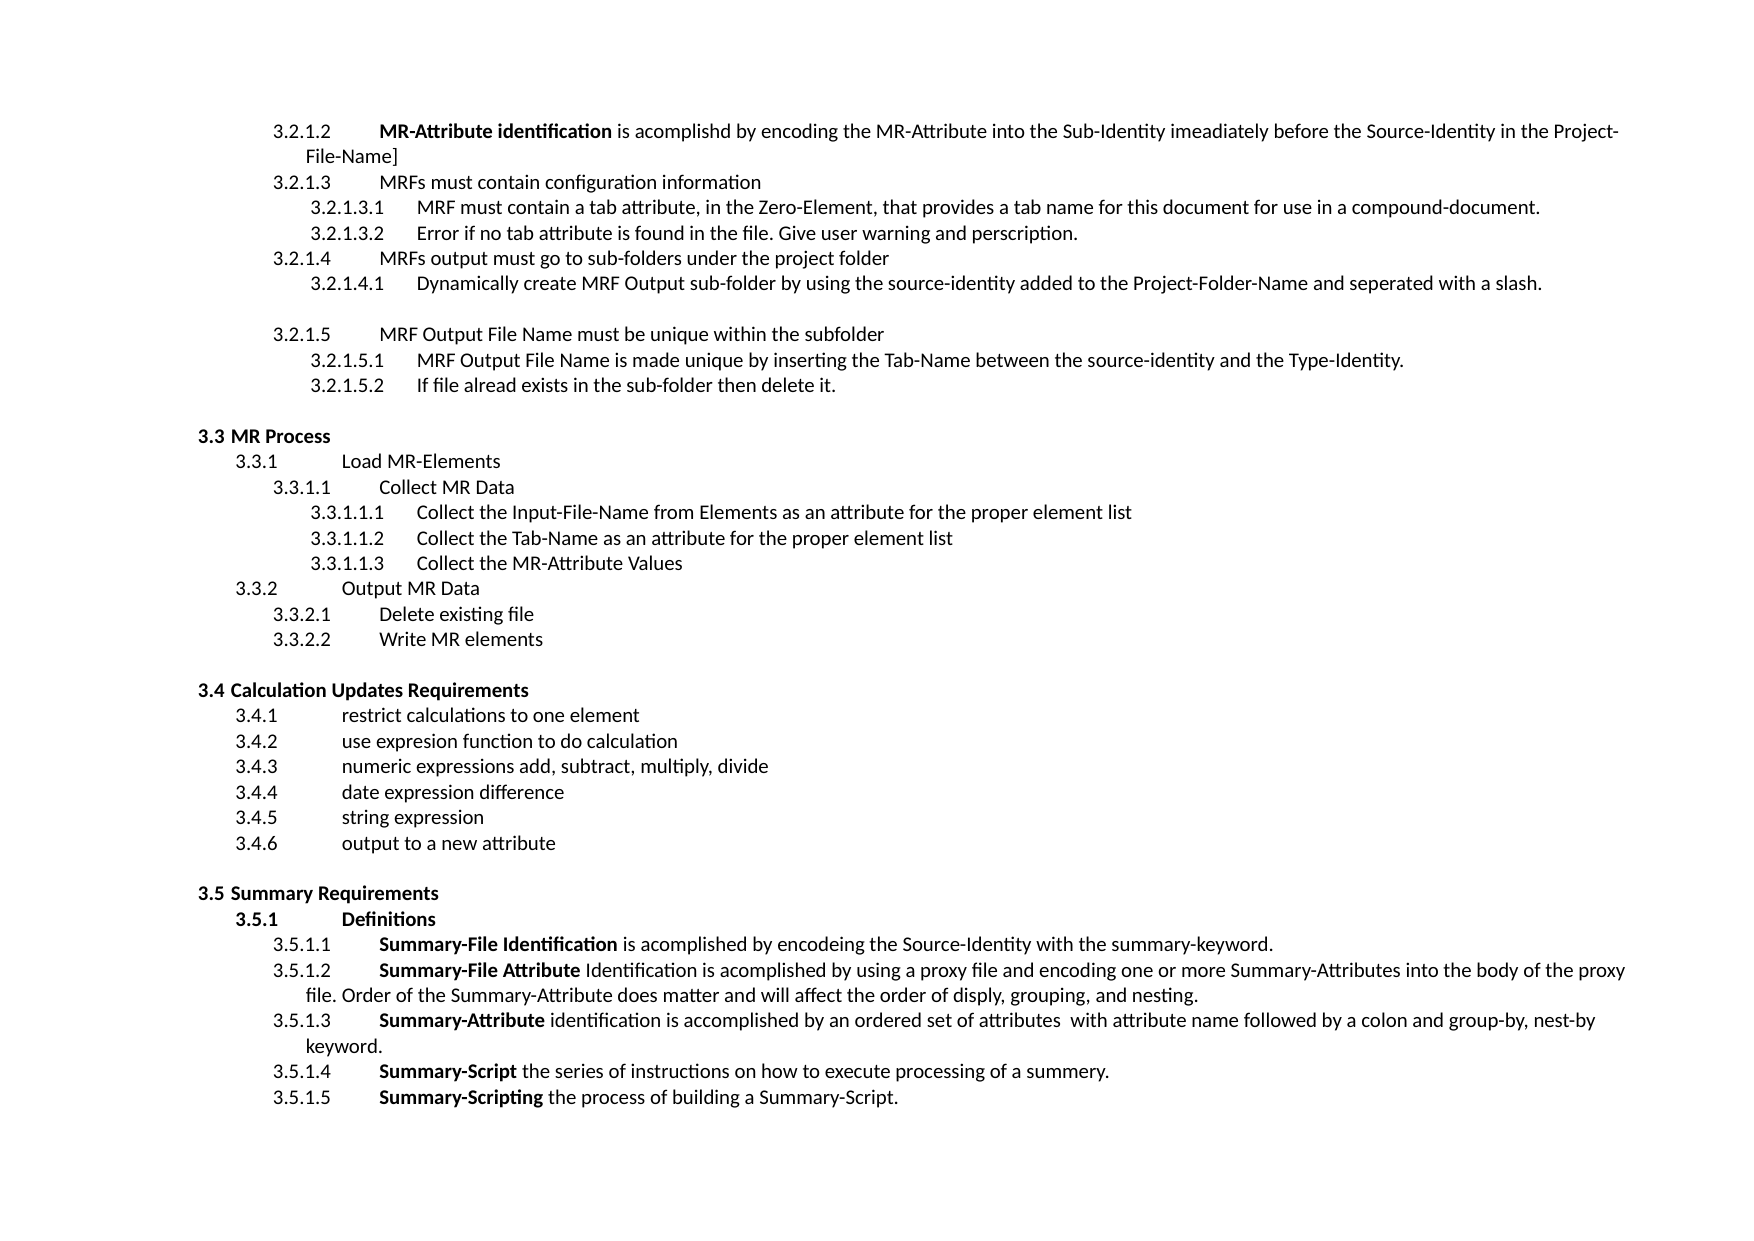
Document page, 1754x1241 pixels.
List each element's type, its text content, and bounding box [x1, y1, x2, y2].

list Load MR-Elements [231, 448, 1636, 474]
list string expression [231, 804, 1636, 830]
list Calculation Updates Requirements [193, 677, 1636, 703]
list MR Process [193, 423, 1636, 448]
list Write MR elements [268, 626, 1636, 652]
list Summary-File Identification is acomplished by encodeing the Source-Identity with the summary-keyword. [268, 931, 1636, 957]
list restrict calculations to one element [231, 703, 1636, 728]
list Summary-File Attribute Identification is acomplished by using a proxy file and encoding one or more Summary-Attributes into the body of the proxy file. Order of the Summary-Attribute does matter and will affect the order of disply, grouping, and nesting. [268, 957, 1636, 1008]
list Collect the Tab-Name as an attribute for the proper element list [306, 525, 1636, 550]
list Summary-Script the series of instructions on how to execute processing of a summery. [268, 1058, 1636, 1084]
list Delete existing file [268, 601, 1636, 626]
list date expression difference [231, 779, 1636, 804]
list MRF must contain a tab attribute, in the Zero-Element, that provides a tab name for this document for use in a compound-document. [306, 194, 1636, 220]
list Summary-Scripting the process of building a Summary-Script. [268, 1084, 1636, 1109]
list output to a new attribute [231, 830, 1636, 855]
list Collect the MR-Attribute Values [306, 550, 1636, 576]
list Collect MR Data [268, 474, 1636, 499]
list MRFs must contain configuration information [268, 169, 1636, 194]
list MRFs output must go to sub-folders under the project folder [268, 245, 1636, 271]
list MRF Output File Name must be unique within the subfolder [268, 321, 1636, 347]
list Output MR Data [231, 576, 1636, 601]
list Dynamically create MRF Output sub-folder by using the source-identity added to the Project-Folder-Name and seperated with a slash. [306, 271, 1636, 296]
list Summary Requirements [193, 881, 1636, 906]
list Summary-Attribute identification is accomplished by an ordered set of attributes with attribute name followed by a colon and group-by, nest-by keyword. [268, 1008, 1636, 1058]
list numeric expressions add, subtract, multiply, divide [231, 753, 1636, 779]
list MR-Attribute identification is acomplishd by encoding the MR-Attribute into the Sub-Identity imeadiately before the Source-Identity in the Project-File-Name] [268, 118, 1636, 169]
list MRF Output File Name is made unique by inserting the Tab-Name between the source-identity and the Type-Identity. [306, 347, 1636, 372]
list Collect the Input-File-Name from Elements as an attribute for the proper element list [306, 499, 1636, 525]
list Definitions [231, 906, 1636, 931]
list Error if no tab attribute is found in the file. Give user warning and perscription. [306, 220, 1636, 245]
list use expresion function to do calculation [231, 728, 1636, 753]
list If file alread exists in the sub-folder then delete it. [306, 372, 1636, 398]
